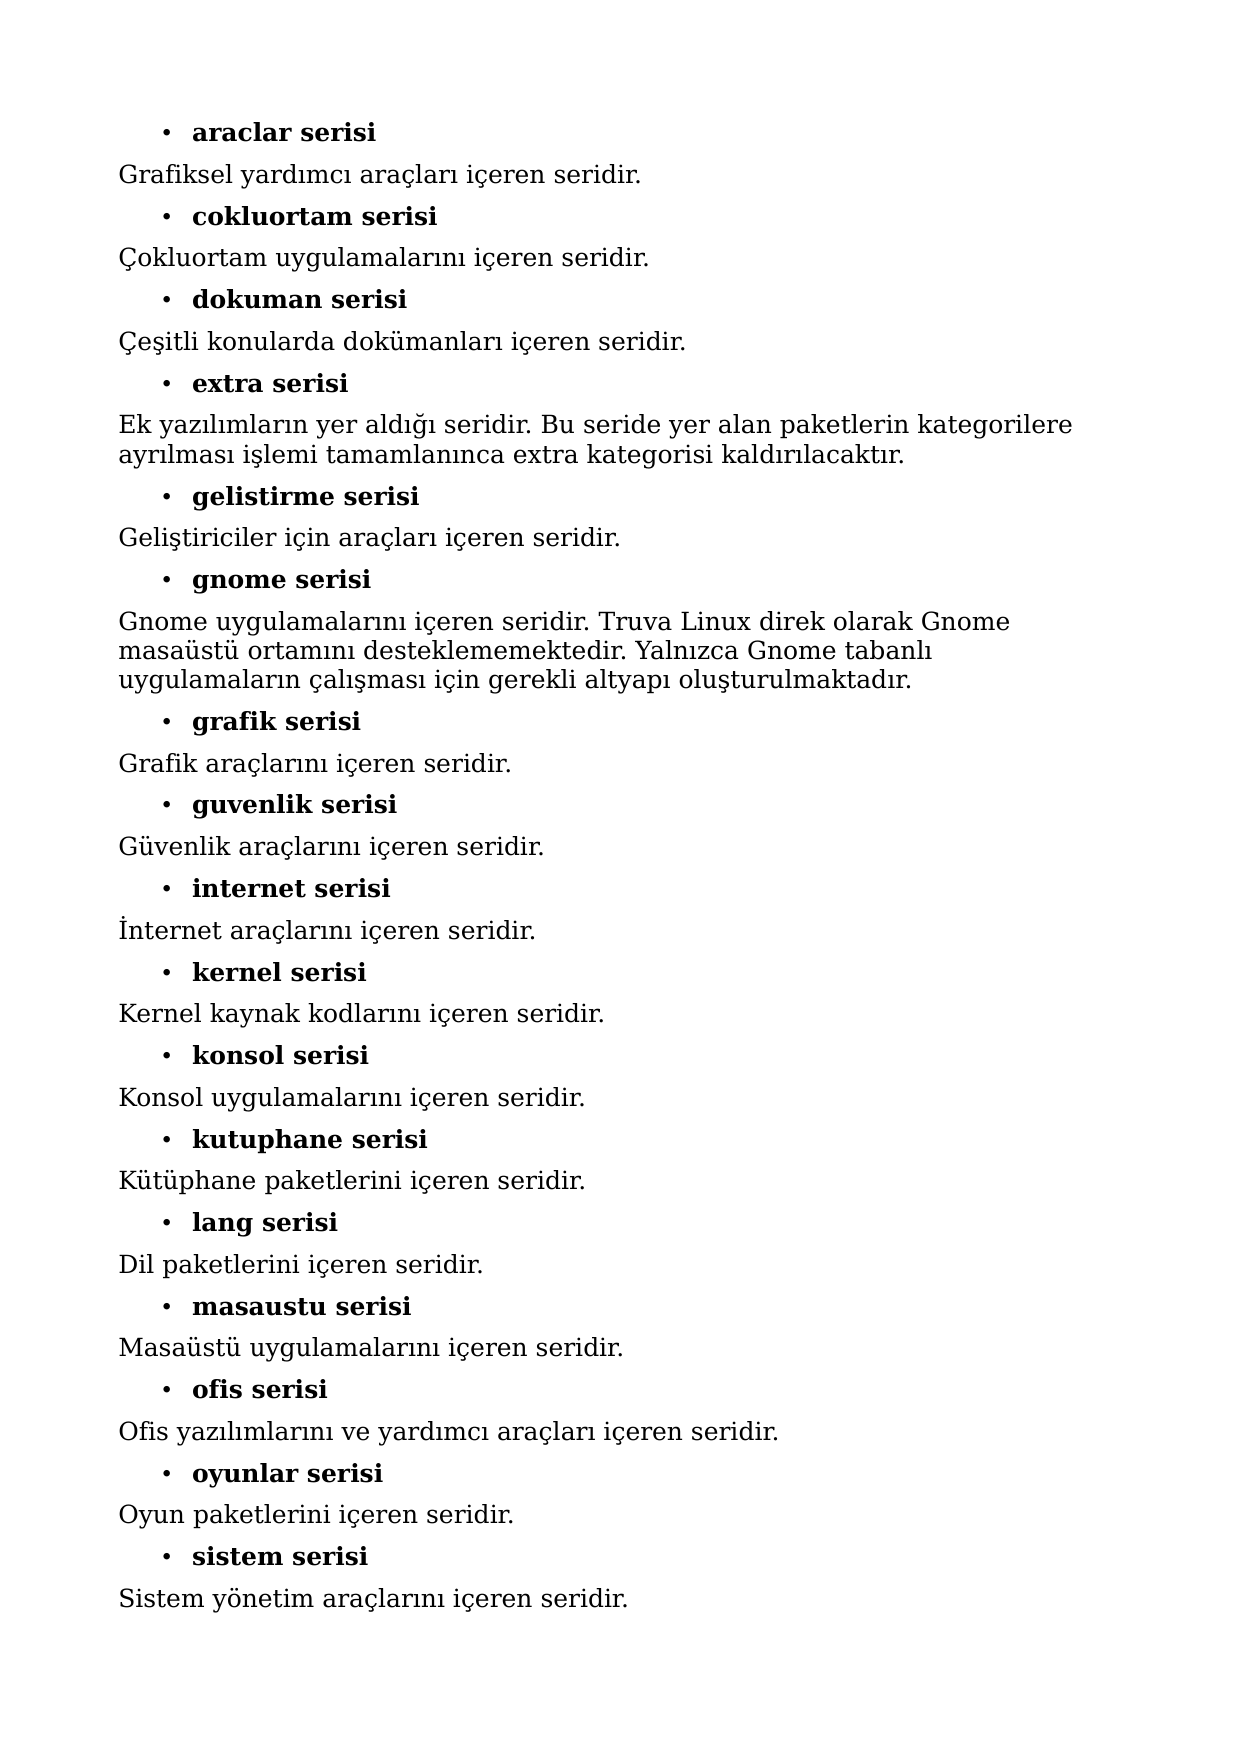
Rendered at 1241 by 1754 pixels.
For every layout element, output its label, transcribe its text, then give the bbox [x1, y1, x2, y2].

list araclar serisi [162, 118, 1122, 147]
list grafik serisi [162, 707, 1122, 736]
list ofis serisi [162, 1375, 1122, 1404]
text Çokluortam uygulamalarını içeren seridir. [118, 243, 1122, 273]
text Konsol uygulamalarını içeren seridir. [118, 1083, 1122, 1112]
text Güvenlik araçlarını içeren seridir. [118, 832, 1122, 861]
list sistem serisi [162, 1542, 1122, 1572]
list dokuman serisi [162, 285, 1122, 314]
list gnome serisi [162, 565, 1122, 594]
list guvenlik serisi [162, 790, 1122, 820]
list konsol serisi [162, 1041, 1122, 1070]
list masaustu serisi [162, 1292, 1122, 1321]
text Gnome uygulamalarını içeren seridir. Truva Linux direk olarak Gnome masaüstü ortamını desteklememektedir. Yalnızca Gnome tabanlı uygulamaların çalışması için gerekli altyapı oluşturulmaktadır. [118, 607, 1122, 694]
text Çeşitli konularda dokümanları içeren seridir. [118, 327, 1122, 356]
text Dil paketlerini içeren seridir. [118, 1250, 1122, 1279]
list kernel serisi [162, 957, 1122, 987]
text Masaüstü uygulamalarını içeren seridir. [118, 1333, 1122, 1363]
list cokluortam serisi [162, 202, 1122, 231]
list internet serisi [162, 874, 1122, 903]
text Geliştiriciler için araçları içeren seridir. [118, 523, 1122, 552]
text İnternet araçlarını içeren seridir. [118, 916, 1122, 945]
text Kernel kaynak kodlarını içeren seridir. [118, 999, 1122, 1028]
text Sistem yönetim araçlarını içeren seridir. [118, 1584, 1122, 1613]
text Kütüphane paketlerini içeren seridir. [118, 1166, 1122, 1196]
text Ek yazılımların yer aldığı seridir. Bu seride yer alan paketlerin kategorilere ayrılması işlemi tamamlanınca extra kategorisi kaldırılacaktır. [118, 411, 1122, 469]
list extra serisi [162, 369, 1122, 398]
text Grafiksel yardımcı araçları içeren seridir. [118, 160, 1122, 189]
list lang serisi [162, 1208, 1122, 1237]
list oyunlar serisi [162, 1459, 1122, 1488]
list gelistirme serisi [162, 481, 1122, 511]
text Ofis yazılımlarını ve yardımcı araçları içeren seridir. [118, 1417, 1122, 1446]
list kutuphane serisi [162, 1124, 1122, 1154]
text Oyun paketlerini içeren seridir. [118, 1501, 1122, 1530]
text Grafik araçlarını içeren seridir. [118, 749, 1122, 778]
